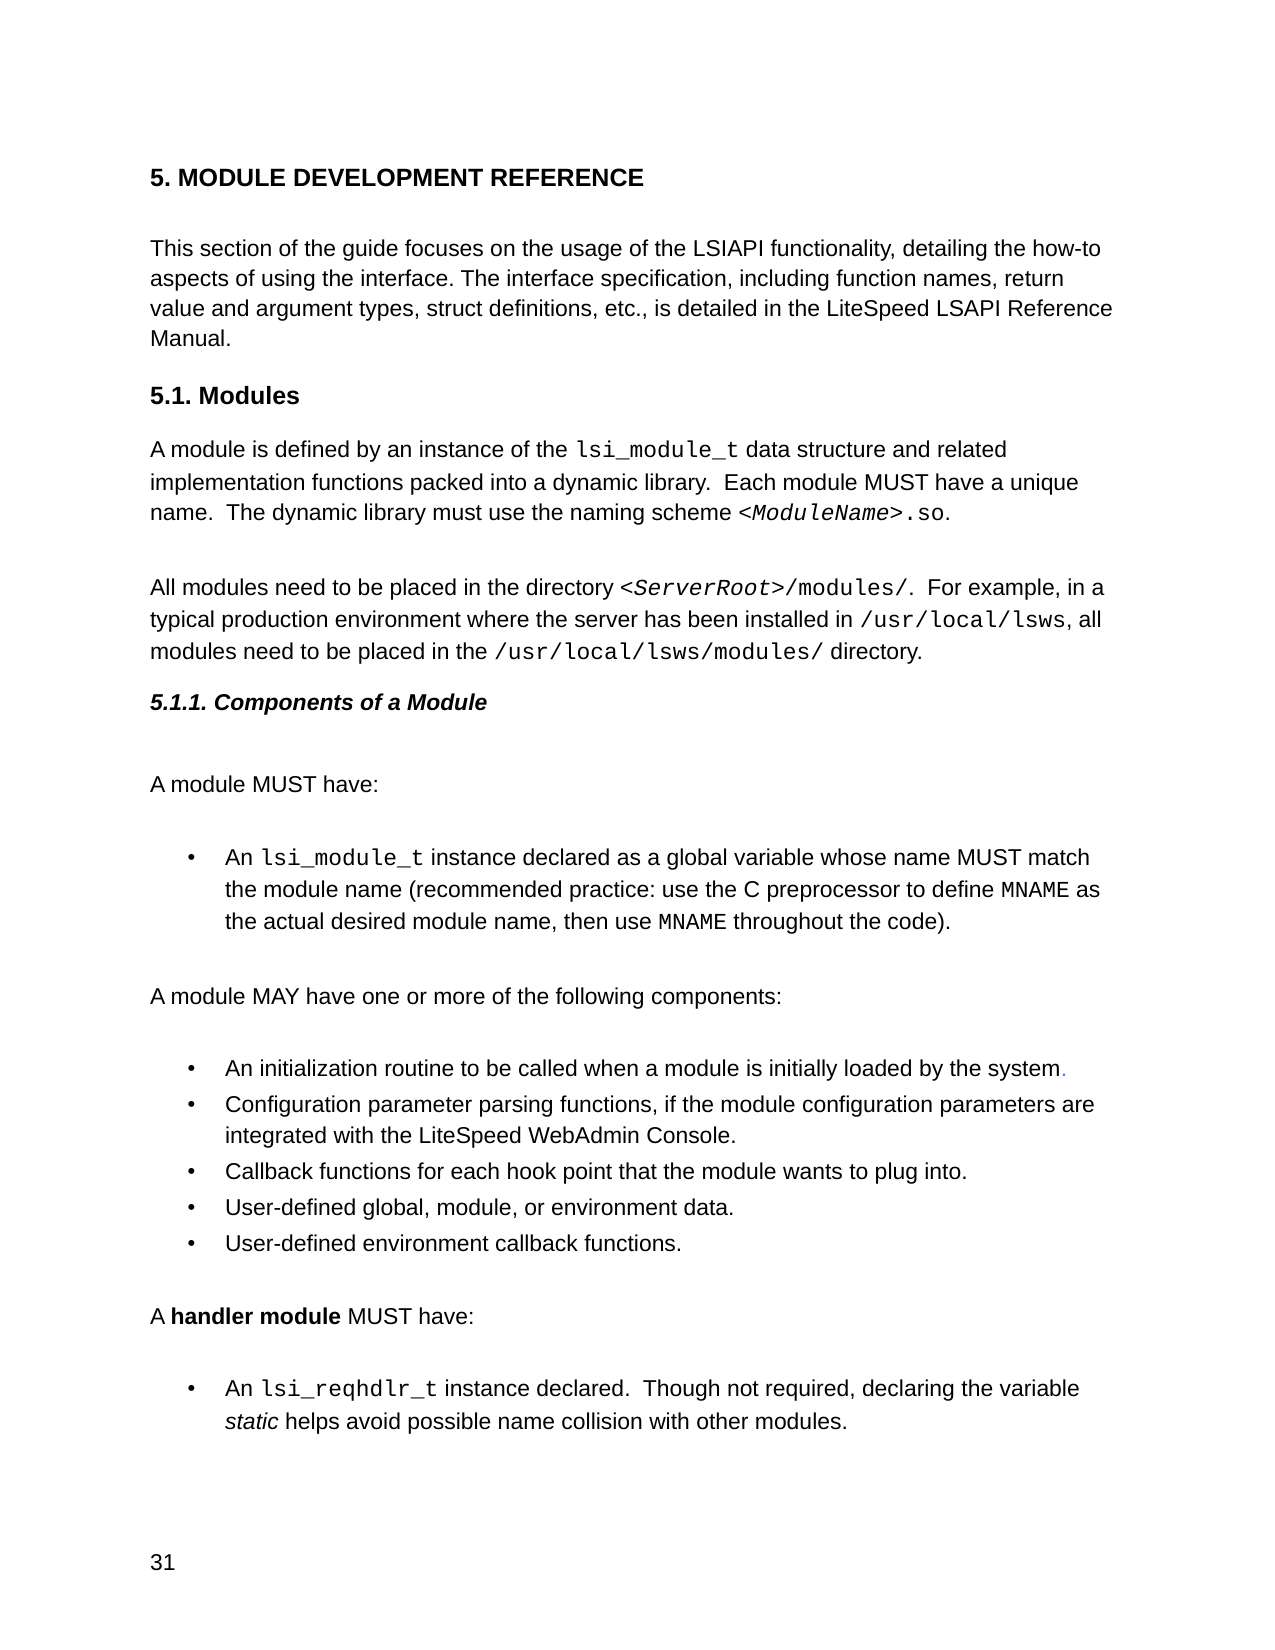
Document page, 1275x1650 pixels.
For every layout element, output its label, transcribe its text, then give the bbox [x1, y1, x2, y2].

list An lsi_module_t instance declared as a global variable whose name MUST match the module name (recommended practice: use the C preprocessor to define MNAME as the actual desired module name, then use MNAME throughout the code). [187, 843, 1125, 936]
subtitle 5.1.1. Components of a Module [150, 689, 1125, 715]
text All modules need to be placed in the directory <ServerRoot>/modules/. For example, in a typical production environment where the server has been installed in /usr/local/lsws, all modules need to be placed in the /usr/local/lsws/modules/ directory. [150, 573, 1125, 666]
text A module is defined by an instance of the lsi_module_t data structure and related implementation functions packed into a dynamic library. Each module MUST have a unique name. The dynamic library must use the naming scheme <ModuleName>.so. [150, 436, 1125, 527]
list An initialization routine to be called when a module is initially loaded by the system. [187, 1055, 1125, 1082]
text A handler module MUST have: [150, 1303, 1125, 1329]
list Callback functions for each hook point that the module wants to plug into. [187, 1158, 1125, 1184]
subtitle 5. MODULE DEVELOPMENT REFERENCE [150, 162, 1125, 191]
text This section of the guide focuses on the usage of the LSIAPI functionality, detailing the how-to aspects of using the interface. The interface specification, including function names, return value and argument types, struct definitions, etc., is detailed in the LiteSpeed LSAPI Reference Manual. [150, 235, 1125, 352]
text A module MAY have one or more of the following components: [150, 983, 1125, 1009]
list User-defined global, module, or environment data. [187, 1194, 1125, 1221]
list An lsi_reqhdlr_t instance declared. Though not required, declaring the variable static helps avoid possible name collision with other modules. [187, 1375, 1125, 1434]
text A module MUST have: [150, 771, 1125, 797]
list Configuration parameter parsing functions, if the module configuration parameters are integrated with the LiteSpeed WebAdmin Console. [187, 1091, 1125, 1148]
subtitle 5.1. Modules [150, 381, 1125, 409]
list User-defined environment callback functions. [187, 1230, 1125, 1257]
